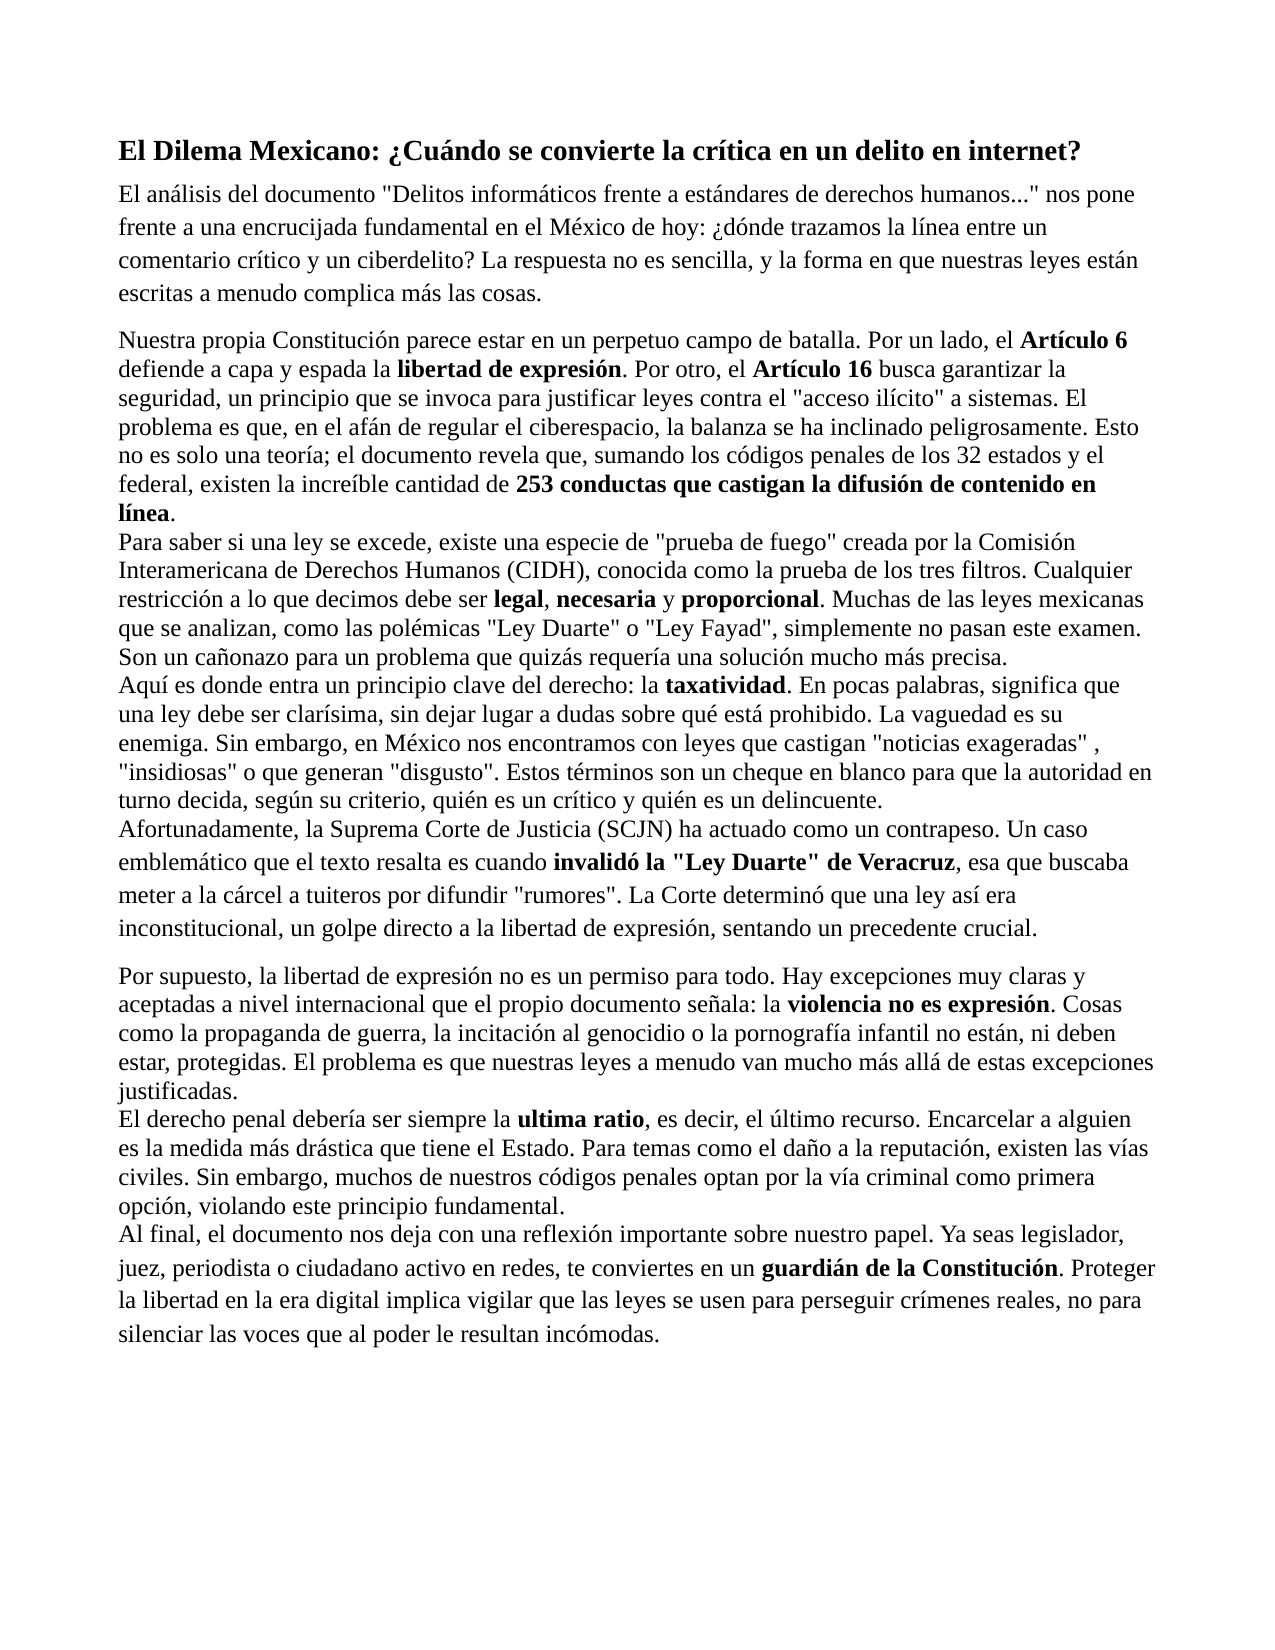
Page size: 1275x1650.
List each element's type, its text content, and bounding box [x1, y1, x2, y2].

subtitle El Dilema Mexicano: ¿Cuándo se convierte la crítica en un delito en internet? [118, 133, 1157, 166]
text Al final, el documento nos deja con una reflexión importante sobre nuestro papel. Ya seas legislador, juez, periodista o ciudadano activo en redes, te conviertes en un guardián de la Constitución. Proteger la libertad en la era digital implica vigilar que las leyes se usen para perseguir crímenes reales, no para silenciar las voces que al poder le resultan incómodas. [118, 1219, 1157, 1347]
text El análisis del documento "Delitos informáticos frente a estándares de derechos humanos..." nos pone frente a una encrucijada fundamental en el México de hoy: ¿dónde trazamos la línea entre un comentario crítico y un ciberdelito? La respuesta no es sencilla, y la forma en que nuestras leyes están escritas a menudo complica más las cosas. [118, 179, 1157, 307]
text Por supuesto, la libertad de expresión no es un permiso para todo. Hay excepciones muy claras y aceptadas a nivel internacional que el propio documento señala: la violencia no es expresión. Cosas como la propaganda de guerra, la incitación al genocidio o la pornografía infantil no están, ni deben estar, protegidas. El problema es que nuestras leyes a menudo van mucho más allá de estas excepciones justificadas. [118, 961, 1157, 1104]
text El derecho penal debería ser siempre la ultima ratio, es decir, el último recurso. Encarcelar a alguien es la medida más drástica que tiene el Estado. Para temas como el daño a la reputación, existen las vías civiles. Sin embargo, muchos de nuestros códigos penales optan por la vía criminal como primera opción, violando este principio fundamental. [118, 1104, 1157, 1219]
text Para saber si una ley se excede, existe una especie de "prueba de fuego" creada por la Comisión Interamericana de Derechos Humanos (CIDH), conocida como la prueba de los tres filtros. Cualquier restricción a lo que decimos debe ser legal, necesaria y proporcional. Muchas de las leyes mexicanas que se analizan, como las polémicas "Ley Duarte" o "Ley Fayad", simplemente no pasan este examen. Son un cañonazo para un problema que quizás requería una solución mucho más precisa. [118, 527, 1157, 670]
text Afortunadamente, la Suprema Corte de Justicia (SCJN) ha actuado como un contrapeso. Un caso emblemático que el texto resalta es cuando invalidó la "Ley Duarte" de Veracruz, esa que buscaba meter a la cárcel a tuiteros por difundir "rumores". La Corte determinó que una ley así era inconstitucional, un golpe directo a la libertad de expresión, sentando un precedente crucial. [118, 814, 1157, 942]
text Aquí es donde entra un principio clave del derecho: la taxatividad. En pocas palabras, significa que una ley debe ser clarísima, sin dejar lugar a dudas sobre qué está prohibido. La vaguedad es su enemiga. Sin embargo, en México nos encontramos con leyes que castigan "noticias exageradas" , "insidiosas" o que generan "disgusto". Estos términos son un cheque en blanco para que la autoridad en turno decida, según su criterio, quién es un crítico y quién es un delincuente. [118, 670, 1157, 814]
text Nuestra propia Constitución parece estar en un perpetuo campo de batalla. Por un lado, el Artículo 6 defiende a capa y espada la libertad de expresión. Por otro, el Artículo 16 busca garantizar la seguridad, un principio que se invoca para justificar leyes contra el "acceso ilícito" a sistemas. El problema es que, en el afán de regular el ciberespacio, la balanza se ha inclinado peligrosamente. Esto no es solo una teoría; el documento revela que, sumando los códigos penales de los 32 estados y el federal, existen la increíble cantidad de 253 conductas que castigan la difusión de contenido en línea. [118, 325, 1157, 527]
